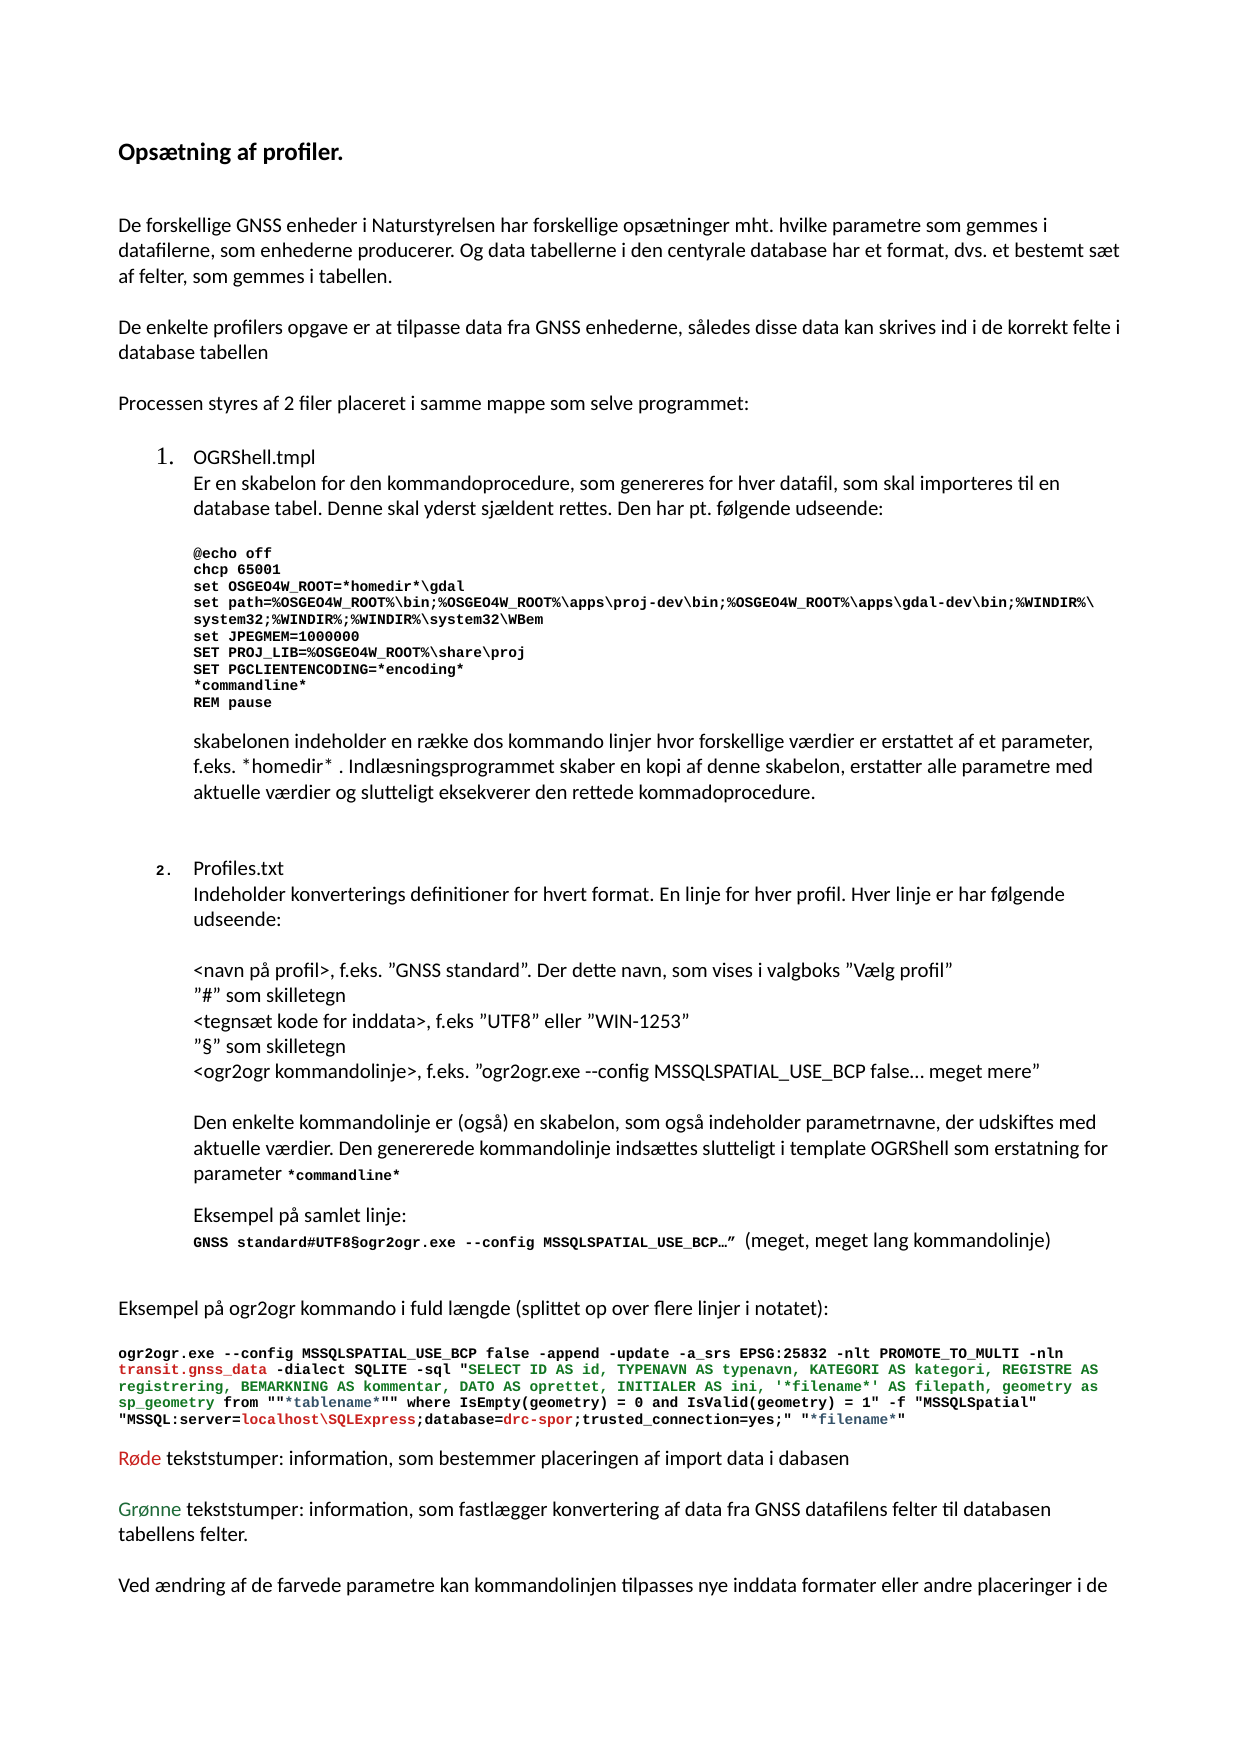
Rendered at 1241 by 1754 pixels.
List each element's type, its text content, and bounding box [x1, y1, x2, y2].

subtitle Opsætning af profiler. [118, 133, 1122, 200]
text Røde tekststumper: information, som bestemmer placeringen af import data i dabasen [118, 1445, 1122, 1471]
list Profiles.txt Indeholder konverterings definitioner for hvert format. En linje for hver profil. Hver linje er har følgende udseende: <navn på profil>, f.eks. ”GNSS standard”. Der dette navn, som vises i valgboks ”Vælg profil” ”#” som skilletegn <tegnsæt kode for inddata>, f.eks ”UTF8” eller ”WIN-1253” [156, 855, 1122, 1033]
list set JPEGMEM=1000000 [156, 629, 1122, 645]
text Grønne tekststumper: information, som fastlægger konvertering af data fra GNSS datafilens felter til databasen tabellens felter. Ved ændring af de farvede parametre kan kommandolinjen tilpasses nye inddata formater eller andre placeringer i de [118, 1496, 1122, 1598]
text De forskellige GNSS enheder i Naturstyrelsen har forskellige opsætninger mht. hvilke parametre som gemmes i datafilerne, som enhederne producerer. Og data tabellerne i den centyrale database har et format, dvs. et bestemt sæt af felter, som gemmes i tabellen. [118, 212, 1122, 288]
list OGRShell.tmpl Er en skabelon for den kommandoprocedure, som genereres for hver datafil, som skal importeres til en database tabel. Denne skal yderst sjældent rettes. Den har pt. følgende udseende: @echo off [156, 441, 1122, 563]
list SET PROJ_LIB=%OSGEO4W_ROOT%\share\proj [156, 645, 1122, 662]
list chcp 65001 [156, 563, 1122, 579]
list skabelonen indeholder en række dos kommando linjer hvor forskellige værdier er erstattet af et parameter, f.eks. *homedir* . Indlæsningsprogrammet skaber en kopi af denne skabelon, erstatter alle parametre med aktuelle værdier og slutteligt eksekverer den rettede kommadoprocedure. [156, 712, 1122, 855]
list SET PGCLIENTENCODING=*encoding* [156, 662, 1122, 678]
list ”§” som skilletegn <ogr2ogr kommandolinje>, f.eks. ”ogr2ogr.exe --config MSSQLSPATIAL_USE_BCP false… meget mere” Den enkelte kommandolinje er (også) en skabelon, som også indeholder parametrnavne, der udskiftes med aktuelle værdier. Den genererede kommandolinje indsættes slutteligt i template OGRShell som erstatning for parameter *commandline* [156, 1033, 1122, 1202]
list set OSGEO4W_ROOT=*homedir*\gdal [156, 579, 1122, 596]
text De enkelte profilers opgave er at tilpasse data fra GNSS enhederne, således disse data kan skrives ind i de korrekt felte i database tabellen [118, 314, 1122, 365]
list REM pause [156, 695, 1122, 712]
text Eksempel på ogr2ogr kommando i fuld længde (splittet op over flere linjer i notatet): [118, 1295, 1122, 1321]
list *commandline* [156, 678, 1122, 695]
list set path=%OSGEO4W_ROOT%\bin;%OSGEO4W_ROOT%\apps\proj-dev\bin;%OSGEO4W_ROOT%\apps\gdal-dev\bin;%WINDIR%\system32;%WINDIR%;%WINDIR%\system32\WBem [156, 596, 1122, 629]
list Eksempel på samlet linje: GNSS standard#UTF8§ogr2ogr.exe --config MSSQLSPATIAL_USE_BCP…” (meget, meget lang kommandolinje) [156, 1202, 1122, 1270]
text Processen styres af 2 filer placeret i samme mappe som selve programmet: [118, 365, 1122, 441]
text ogr2ogr.exe --config MSSQLSPATIAL_USE_BCP false -append -update -a_srs EPSG:25832 -nlt PROMOTE_TO_MULTI -nln transit.gnss_data -dialect SQLITE -sql "SELECT ID AS id, TYPENAVN AS typenavn, KATEGORI AS kategori, REGISTRE AS registrering, BEMARKNING AS kommentar, DATO AS oprettet, INITIALER AS ini, '*filename*' AS filepath, geometry as sp_geometry from ""*tablename*"" where IsEmpty(geometry) = 0 and IsValid(geometry) = 1" -f "MSSQLSpatial" "MSSQL:server=localhost\SQLExpress;database=drc-spor;trusted_connection=yes;" "*filename*" [118, 1346, 1122, 1429]
